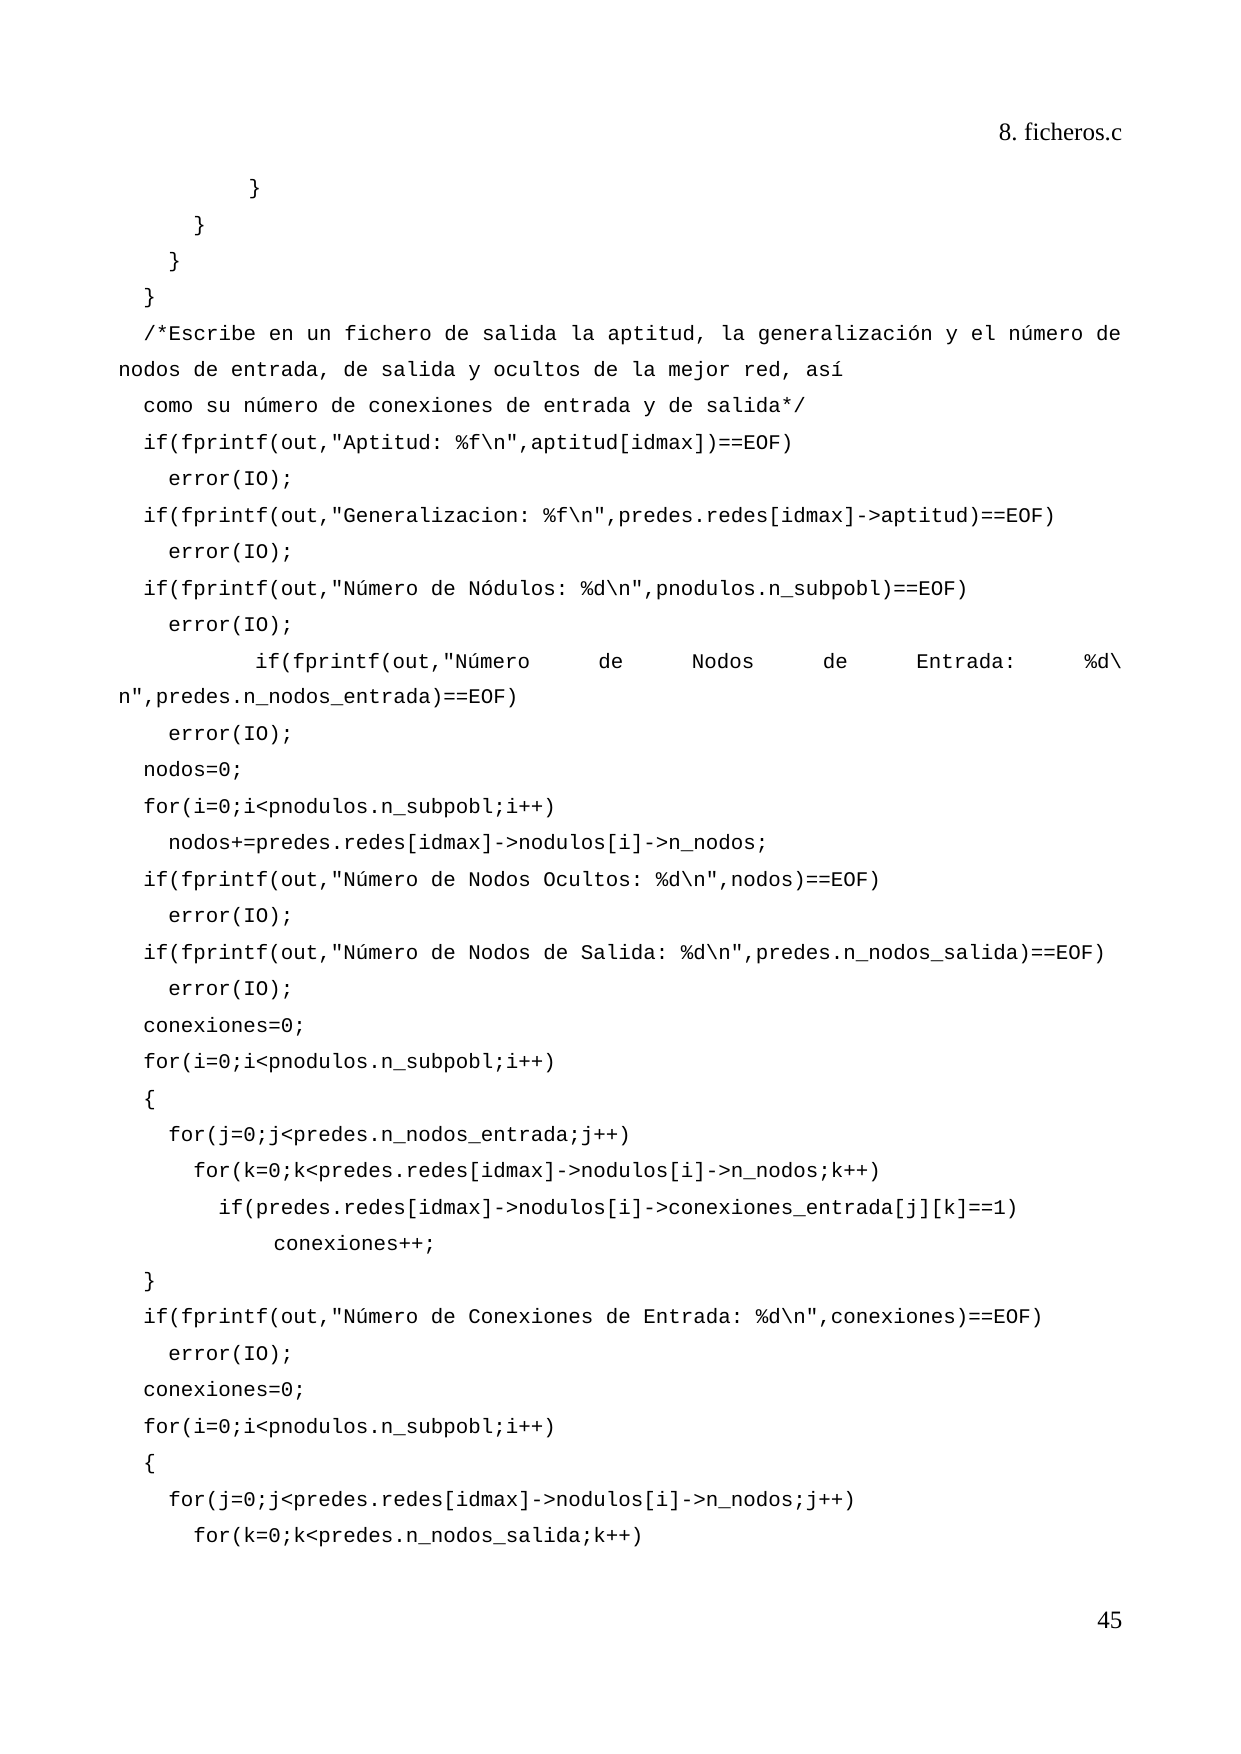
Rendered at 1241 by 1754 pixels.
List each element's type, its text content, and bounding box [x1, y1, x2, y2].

text error(IO); [118, 541, 1122, 565]
text conexiones=0; [118, 1014, 1122, 1038]
text for(i=0;i<pnodulos.n_subpobl;i++) [118, 1416, 1122, 1439]
text error(IO); [118, 614, 1122, 638]
text } [118, 213, 1122, 237]
text error(IO); [118, 1343, 1122, 1367]
text if(fprintf(out,"Aptitud: %f\n",aptitud[idmax])==EOF) [118, 432, 1122, 456]
text for(j=0;j<predes.n_nodos_entrada;j++) [118, 1124, 1122, 1148]
text if(fprintf(out,"Número de Conexiones de Entrada: %d\n",conexiones)==EOF) [118, 1306, 1122, 1330]
text } [118, 250, 1122, 274]
text /*Escribe en un fichero de salida la aptitud, la generalización y el número de nodos de entrada, de salida y ocultos de la mejor red, así [118, 323, 1122, 383]
text } [118, 286, 1122, 310]
text for(i=0;i<pnodulos.n_subpobl;i++) [118, 1051, 1122, 1075]
text nodos=0; [118, 759, 1122, 783]
text if(fprintf(out,"Número de Nódulos: %d\n",pnodulos.n_subpobl)==EOF) [118, 578, 1122, 602]
text { [118, 1087, 1122, 1111]
text error(IO); [118, 905, 1122, 929]
text conexiones++; [118, 1233, 1122, 1257]
text for(j=0;j<predes.redes[idmax]->nodulos[i]->n_nodos;j++) [118, 1488, 1122, 1512]
text if(predes.redes[idmax]->nodulos[i]->conexiones_entrada[j][k]==1) [118, 1197, 1122, 1221]
text for(i=0;i<pnodulos.n_subpobl;i++) [118, 796, 1122, 820]
text error(IO); [118, 468, 1122, 492]
text if(fprintf(out,"Número de Nodos Ocultos: %d\n",nodos)==EOF) [118, 869, 1122, 893]
text como su número de conexiones de entrada y de salida*/ [118, 395, 1122, 419]
text error(IO); [118, 723, 1122, 747]
text if(fprintf(out,"Generalizacion: %f\n",predes.redes[idmax]->aptitud)==EOF) [118, 505, 1122, 529]
text if(fprintf(out,"Número de Nodos de Entrada: %d\n",predes.n_nodos_entrada)==EOF) [118, 651, 1122, 710]
text } [118, 1270, 1122, 1294]
text if(fprintf(out,"Número de Nodos de Salida: %d\n",predes.n_nodos_salida)==EOF) [118, 942, 1122, 966]
text error(IO); [118, 978, 1122, 1002]
text } [118, 177, 1122, 201]
text conexiones=0; [118, 1379, 1122, 1403]
text for(k=0;k<predes.redes[idmax]->nodulos[i]->n_nodos;k++) [118, 1160, 1122, 1184]
text for(k=0;k<predes.n_nodos_salida;k++) [118, 1525, 1122, 1549]
text { [118, 1452, 1122, 1476]
text nodos+=predes.redes[idmax]->nodulos[i]->n_nodos; [118, 832, 1122, 856]
